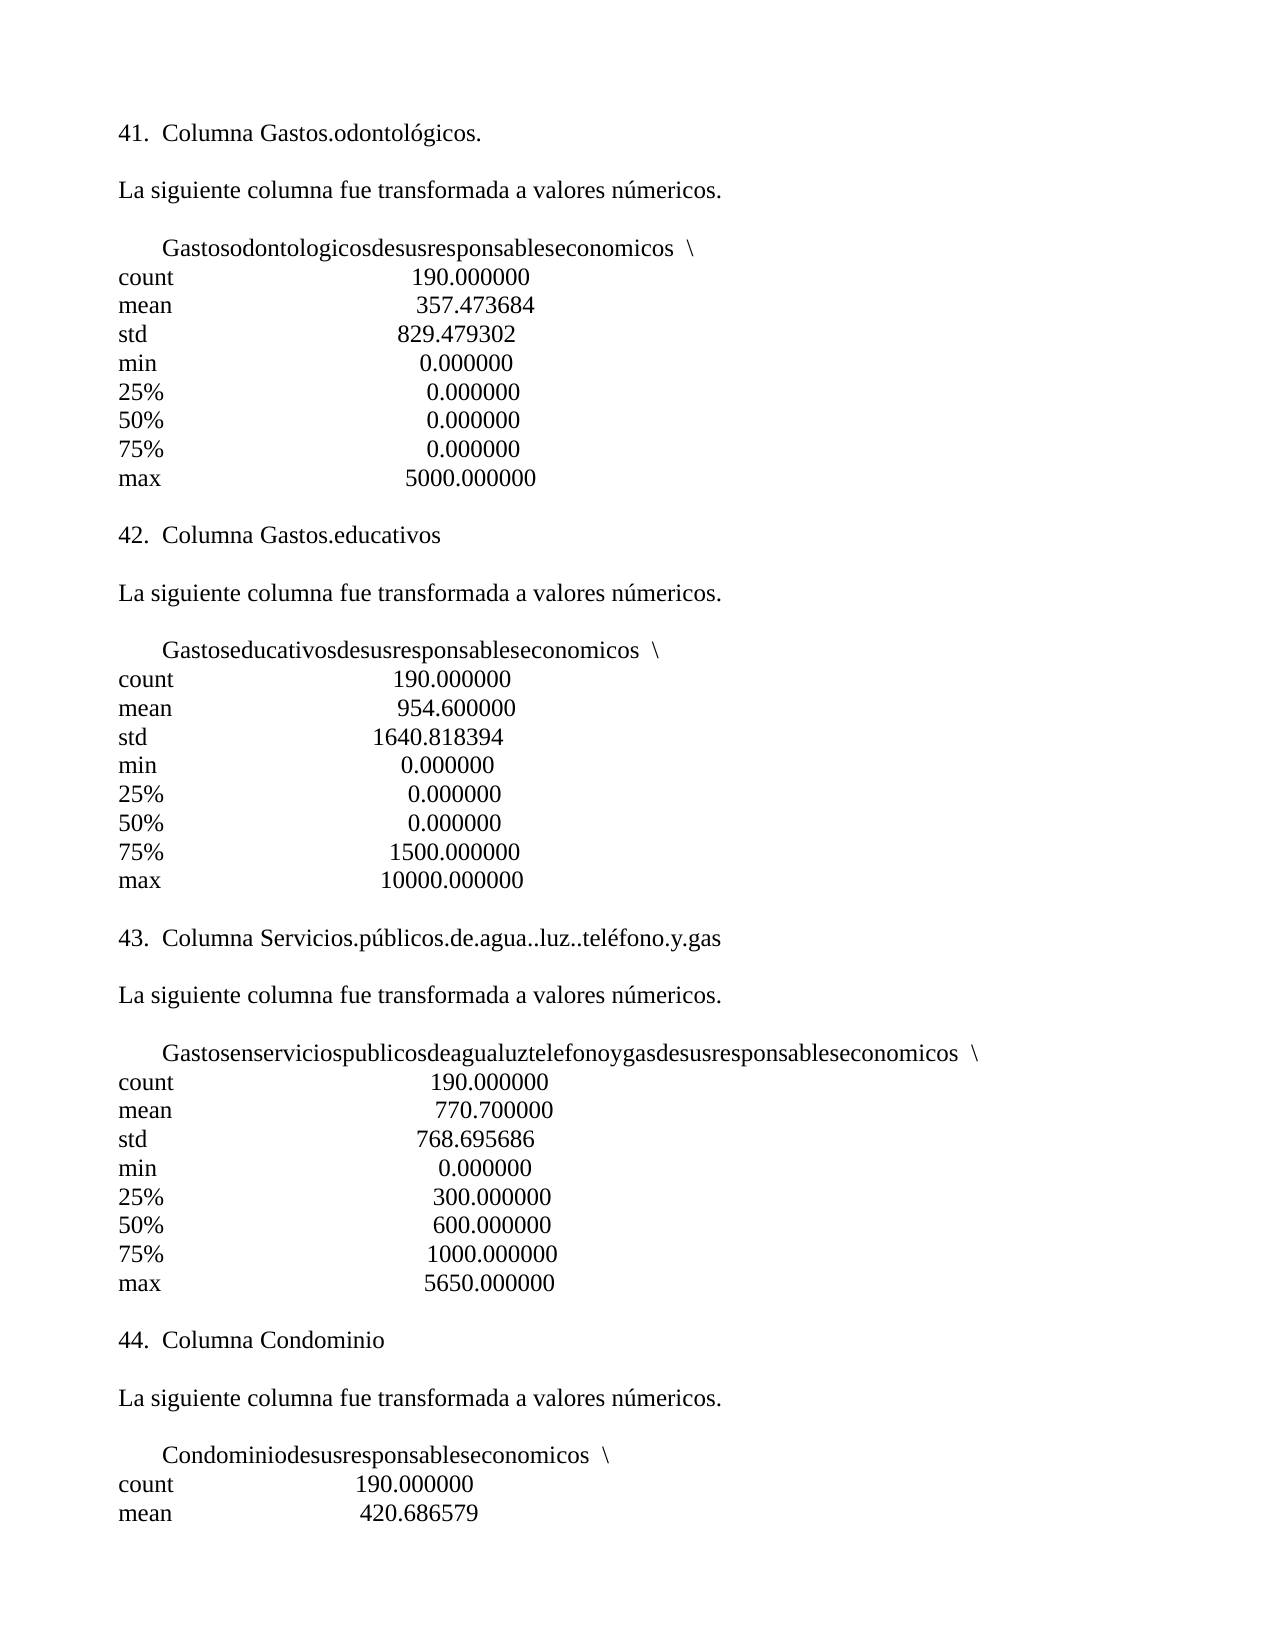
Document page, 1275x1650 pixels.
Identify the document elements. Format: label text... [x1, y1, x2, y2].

text La siguiente columna fue transformada a valores númericos. [118, 578, 1157, 607]
text Gastosenserviciospublicosdeagualuztelefonoygasdesusresponsableseconomicos \ [118, 1038, 1157, 1067]
text 25% 0.000000 [118, 779, 1157, 808]
text mean 357.473684 [118, 291, 1157, 319]
text Gastosodontologicosdesusresponsableseconomicos \ [118, 233, 1157, 262]
text La siguiente columna fue transformada a valores númericos. [118, 176, 1157, 204]
text count 190.000000 [118, 1469, 1157, 1498]
text max 10000.000000 [118, 866, 1157, 894]
text La siguiente columna fue transformada a valores númericos. [118, 1383, 1157, 1412]
text Gastoseducativosdesusresponsableseconomicos \ [118, 636, 1157, 664]
text min 0.000000 [118, 348, 1157, 377]
text La siguiente columna fue transformada a valores númericos. [118, 981, 1157, 1009]
text 50% 0.000000 [118, 406, 1157, 434]
text 25% 0.000000 [118, 377, 1157, 406]
text Condominiodesusresponsableseconomicos \ [118, 1441, 1157, 1469]
text 75% 0.000000 [118, 434, 1157, 463]
text min 0.000000 [118, 1153, 1157, 1182]
text max 5650.000000 [118, 1268, 1157, 1297]
text mean 954.600000 [118, 693, 1157, 722]
text std 829.479302 [118, 319, 1157, 348]
text count 190.000000 [118, 262, 1157, 291]
text min 0.000000 [118, 751, 1157, 779]
text std 1640.818394 [118, 722, 1157, 751]
text 75% 1000.000000 [118, 1239, 1157, 1268]
text 41. Columna Gastos.odontológicos. [118, 118, 1157, 147]
text 50% 600.000000 [118, 1211, 1157, 1239]
text count 190.000000 [118, 664, 1157, 693]
text 75% 1500.000000 [118, 837, 1157, 866]
text mean 420.686579 [118, 1498, 1157, 1527]
text 44. Columna Condominio [118, 1326, 1157, 1354]
text 43. Columna Servicios.públicos.de.agua..luz..teléfono.y.gas [118, 923, 1157, 952]
text 25% 300.000000 [118, 1182, 1157, 1211]
text max 5000.000000 [118, 463, 1157, 492]
text std 768.695686 [118, 1124, 1157, 1153]
text mean 770.700000 [118, 1096, 1157, 1124]
text count 190.000000 [118, 1067, 1157, 1096]
text 50% 0.000000 [118, 808, 1157, 837]
text 42. Columna Gastos.educativos [118, 521, 1157, 549]
